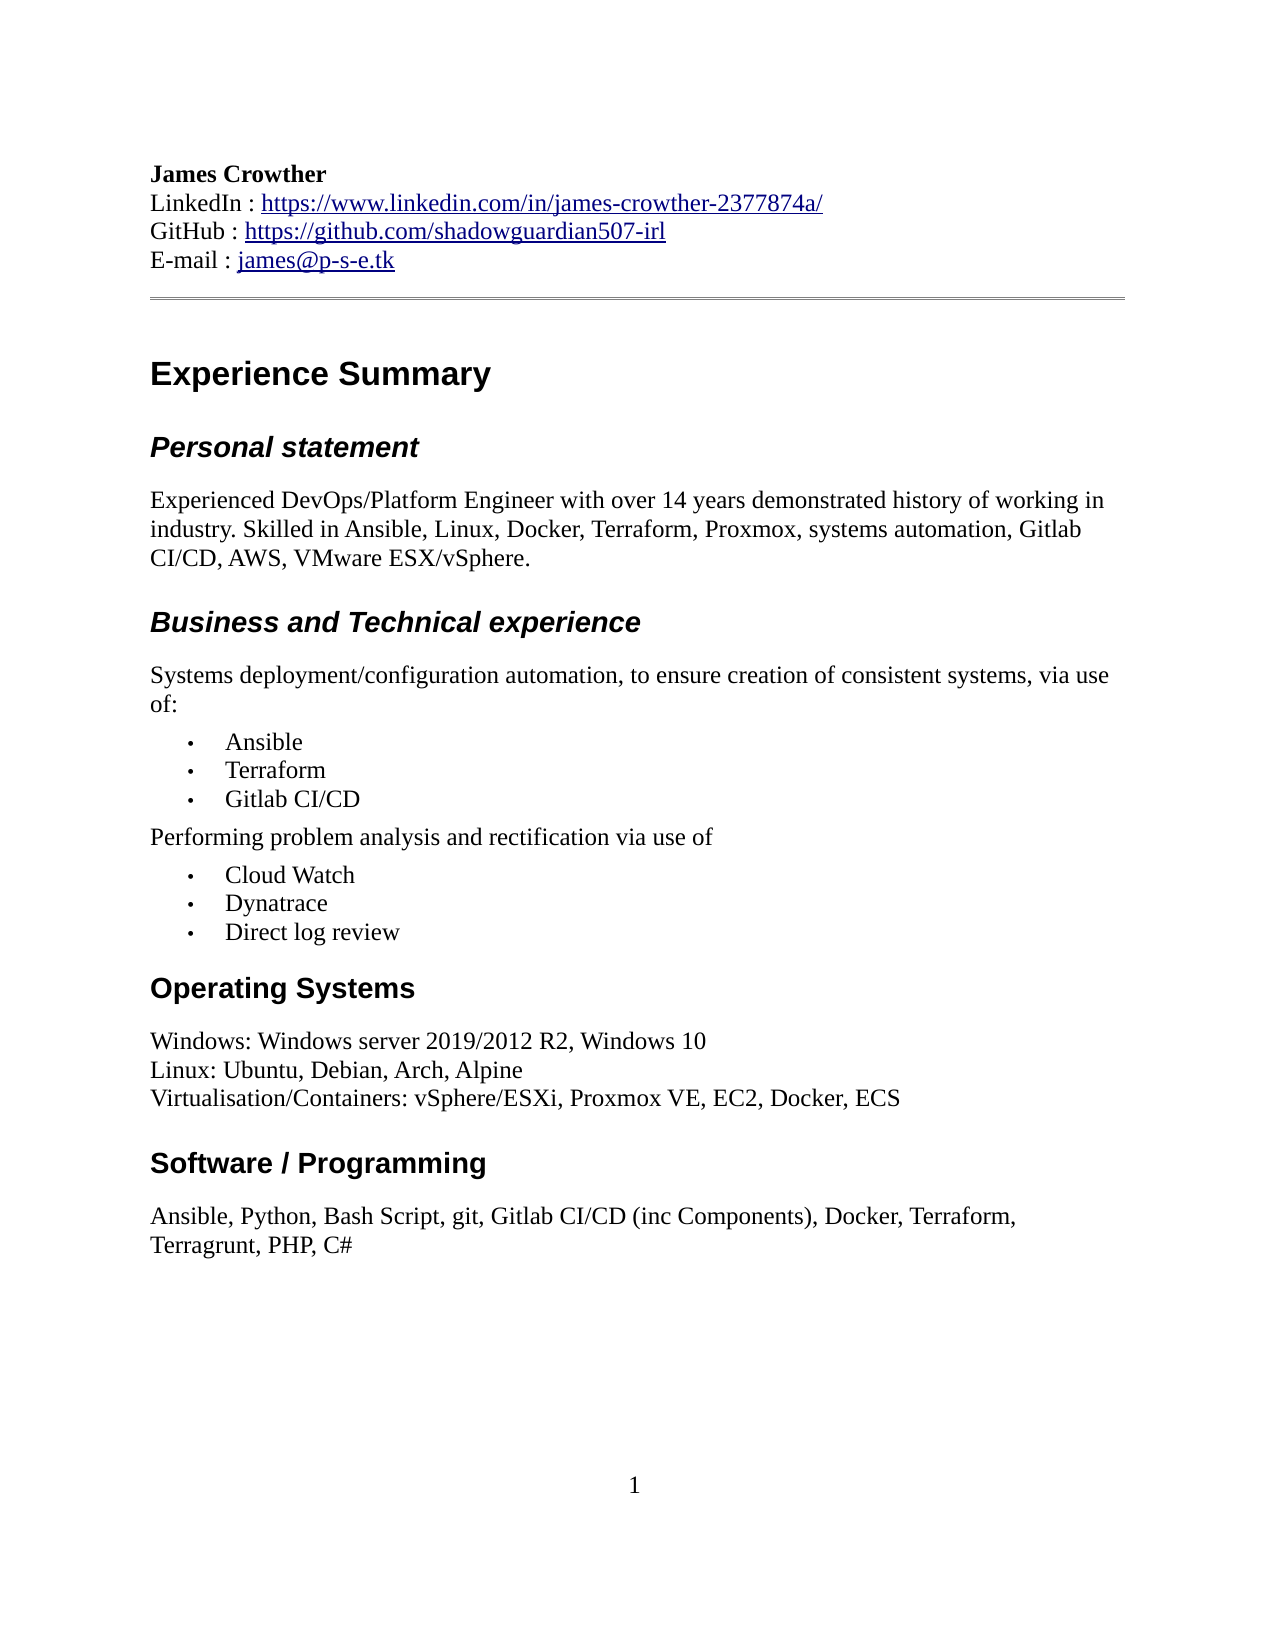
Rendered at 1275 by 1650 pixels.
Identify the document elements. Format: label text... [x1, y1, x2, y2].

text Experienced DevOps/Platform Engineer with over 14 years demonstrated history of working in industry. Skilled in Ansible, Linux, Docker, Terraform, Proxmox, systems automation, Gitlab CI/CD, AWS, VMware ESX/vSphere. [150, 485, 1125, 571]
text Performing problem analysis and rectification via use of [150, 822, 1125, 851]
text James Crowther LinkedIn : https://www.linkedin.com/in/james-crowther-2377874a/ GitHub : https://github.com/shadowguardian507-irl E-mail : james@p-s-e.tk [150, 159, 1125, 274]
text Windows: Windows server 2019/2012 R2, Windows 10 Linux: Ubuntu, Debian, Arch, Alpine Virtualisation/Containers: vSphere/ESXi, Proxmox VE, EC2, Docker, ECS [150, 1026, 1125, 1112]
list Terraform [187, 756, 1125, 784]
list Direct log review [187, 917, 1125, 946]
subtitle Operating Systems [150, 971, 1125, 1004]
list Ansible [187, 727, 1125, 756]
subtitle Experience Summary [150, 354, 1125, 393]
list Gitlab CI/CD [187, 784, 1125, 813]
list Cloud Watch [187, 860, 1125, 888]
list Dynatrace [187, 888, 1125, 917]
text Ansible, Python, Bash Script, git, Gitlab CI/CD (inc Components), Docker, Terraform, Terragrunt, PHP, C# [150, 1201, 1125, 1259]
text Systems deployment/configuration automation, to ensure creation of consistent systems, via use of: [150, 660, 1125, 718]
subtitle Business and Technical experience [150, 605, 1125, 639]
subtitle Software / Programming [150, 1146, 1125, 1180]
subtitle Personal statement [150, 430, 1125, 464]
